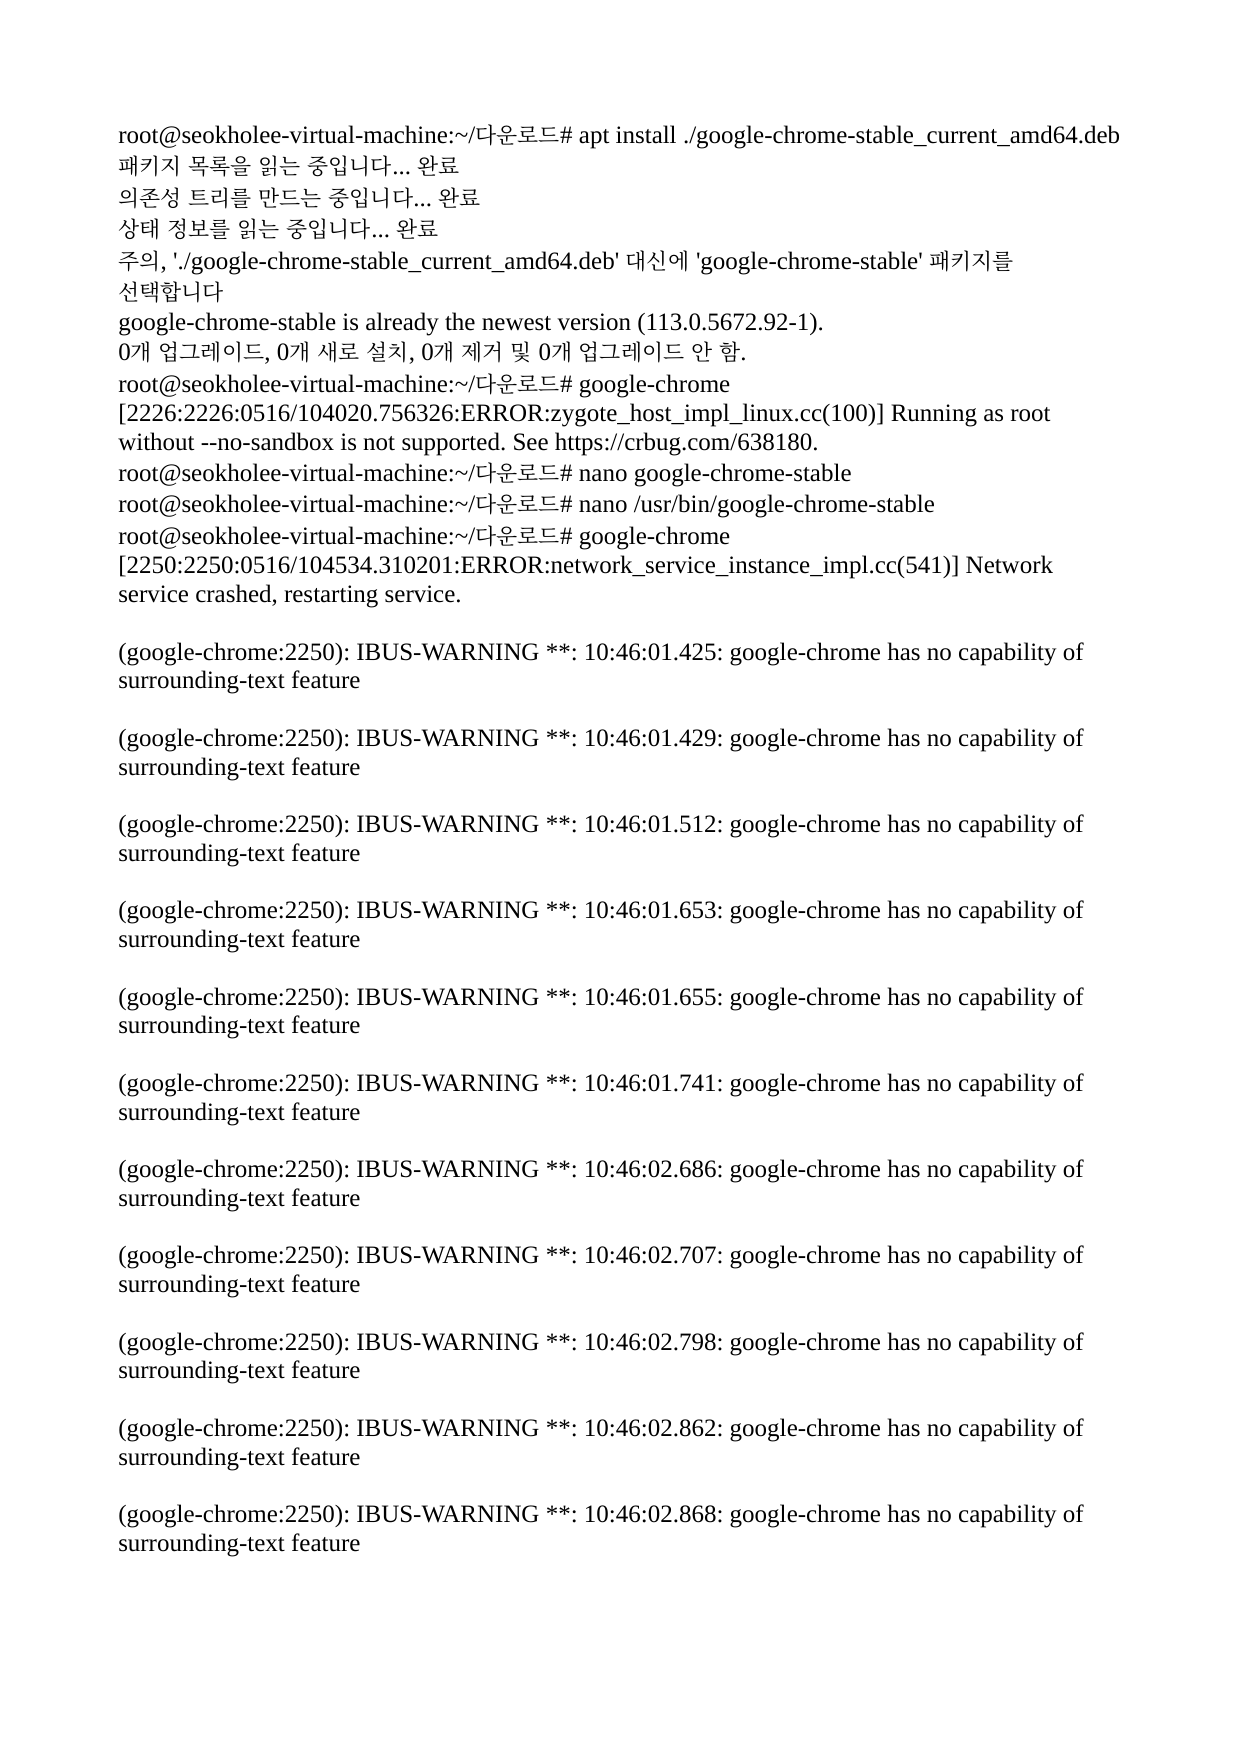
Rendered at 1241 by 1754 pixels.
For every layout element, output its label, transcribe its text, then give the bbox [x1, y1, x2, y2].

text (google-chrome:2250): IBUS-WARNING **: 10:46:01.425: google-chrome has no capability of surrounding-text feature [118, 637, 1122, 694]
text (google-chrome:2250): IBUS-WARNING **: 10:46:02.707: google-chrome has no capability of surrounding-text feature [118, 1240, 1122, 1298]
text (google-chrome:2250): IBUS-WARNING **: 10:46:02.862: google-chrome has no capability of surrounding-text feature [118, 1413, 1122, 1470]
text root@seokholee-virtual-machine:~/다운로드# google-chrome [118, 519, 1122, 550]
text 0개 업그레이드, 0개 새로 설치, 0개 제거 및 0개 업그레이드 안 함. [118, 336, 1122, 367]
text (google-chrome:2250): IBUS-WARNING **: 10:46:02.686: google-chrome has no capability of surrounding-text feature [118, 1154, 1122, 1212]
text (google-chrome:2250): IBUS-WARNING **: 10:46:01.655: google-chrome has no capability of surrounding-text feature [118, 982, 1122, 1039]
text root@seokholee-virtual-machine:~/다운로드# nano /usr/bin/google-chrome-stable [118, 487, 1122, 519]
text [2250:2250:0516/104534.310201:ERROR:network_service_instance_impl.cc(541)] Network service crashed, restarting service. [118, 550, 1122, 608]
text [2226:2226:0516/104020.756326:ERROR:zygote_host_impl_linux.cc(100)] Running as root without --no-sandbox is not supported. See https://crbug.com/638180. [118, 398, 1122, 456]
text (google-chrome:2250): IBUS-WARNING **: 10:46:01.741: google-chrome has no capability of surrounding-text feature [118, 1068, 1122, 1125]
text root@seokholee-virtual-machine:~/다운로드# apt install ./google-chrome-stable_current_amd64.deb [118, 118, 1122, 149]
text 의존성 트리를 만드는 중입니다... 완료 [118, 181, 1122, 212]
text 상태 정보를 읽는 중입니다... 완료 [118, 212, 1122, 244]
text (google-chrome:2250): IBUS-WARNING **: 10:46:02.798: google-chrome has no capability of surrounding-text feature [118, 1327, 1122, 1384]
text 주의, './google-chrome-stable_current_amd64.deb' 대신에 'google-chrome-stable' 패키지를 선택합니다 [118, 244, 1122, 307]
text 패키지 목록을 읽는 중입니다... 완료 [118, 149, 1122, 181]
text (google-chrome:2250): IBUS-WARNING **: 10:46:01.512: google-chrome has no capability of surrounding-text feature [118, 809, 1122, 867]
text (google-chrome:2250): IBUS-WARNING **: 10:46:01.429: google-chrome has no capability of surrounding-text feature [118, 723, 1122, 780]
text (google-chrome:2250): IBUS-WARNING **: 10:46:01.653: google-chrome has no capability of surrounding-text feature [118, 895, 1122, 953]
text google-chrome-stable is already the newest version (113.0.5672.92-1). [118, 307, 1122, 336]
text root@seokholee-virtual-machine:~/다운로드# google-chrome [118, 367, 1122, 398]
text (google-chrome:2250): IBUS-WARNING **: 10:46:02.868: google-chrome has no capability of surrounding-text feature [118, 1499, 1122, 1557]
text root@seokholee-virtual-machine:~/다운로드# nano google-chrome-stable [118, 456, 1122, 487]
